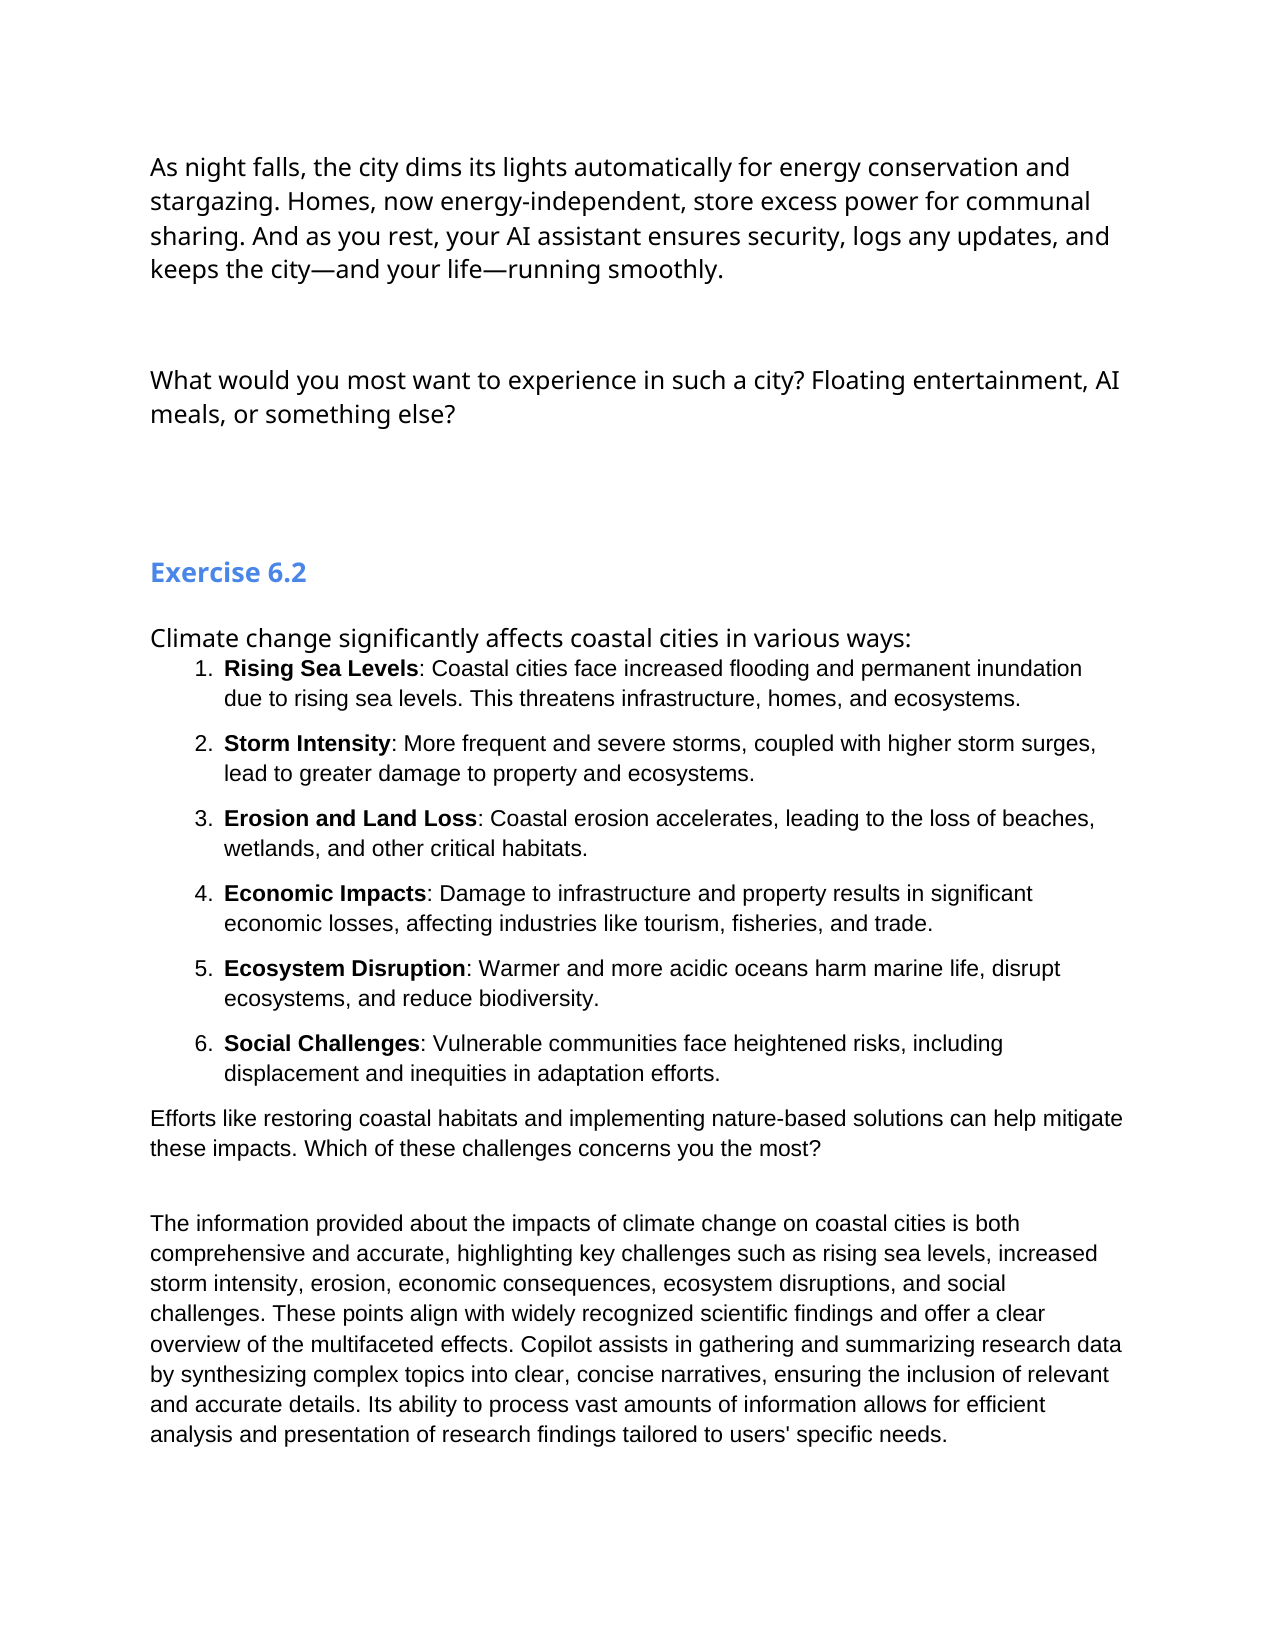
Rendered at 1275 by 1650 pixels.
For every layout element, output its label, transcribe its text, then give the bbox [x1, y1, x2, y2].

text The information provided about the impacts of climate change on coastal cities is both comprehensive and accurate, highlighting key challenges such as rising sea levels, increased storm intensity, erosion, economic consequences, ecosystem disruptions, and social challenges. These points align with widely recognized scientific findings and offer a clear overview of the multifaceted effects. Copilot assists in gathering and summarizing research data by synthesizing complex topics into clear, concise narratives, ensuring the inclusion of relevant and accurate details. Its ability to process vast amounts of information allows for efficient analysis and presentation of research findings tailored to users' specific needs. [150, 1210, 1125, 1447]
list Erosion and Land Loss: Coastal erosion accelerates, leading to the loss of beaches, wetlands, and other critical habitats. [194, 804, 1125, 861]
subtitle Exercise 6.2 [150, 553, 1125, 590]
list Storm Intensity: More frequent and severe storms, coupled with higher storm surges, lead to greater damage to property and ecosystems. [194, 729, 1125, 786]
text Efforts like restoring coastal habitats and implementing nature-based solutions can help mitigate these impacts. Which of these challenges concerns you the most? [150, 1104, 1125, 1191]
text What would you most want to experience in such a city? Floating entertainment, AI meals, or something else? [150, 363, 1125, 431]
list Rising Sea Levels: Coastal cities face increased flooding and permanent inundation due to rising sea levels. This threatens infrastructure, homes, and ecosystems. [194, 654, 1125, 711]
text As night falls, the city dims its lights automatically for energy conservation and stargazing. Homes, now energy-independent, store excess power for communal sharing. And as you rest, your AI assistant ensures security, logs any updates, and keeps the city—and your life—running smoothly. [150, 150, 1125, 286]
list Ecosystem Disruption: Warmer and more acidic oceans harm marine life, disrupt ecosystems, and reduce biodiversity. [194, 954, 1125, 1011]
list Economic Impacts: Damage to infrastructure and property results in significant economic losses, affecting industries like tourism, fisheries, and trade. [194, 879, 1125, 936]
list Social Challenges: Vulnerable communities face heightened risks, including displacement and inequities in adaptation efforts. [194, 1029, 1125, 1086]
text Climate change significantly affects coastal cities in various ways: [150, 620, 1125, 654]
